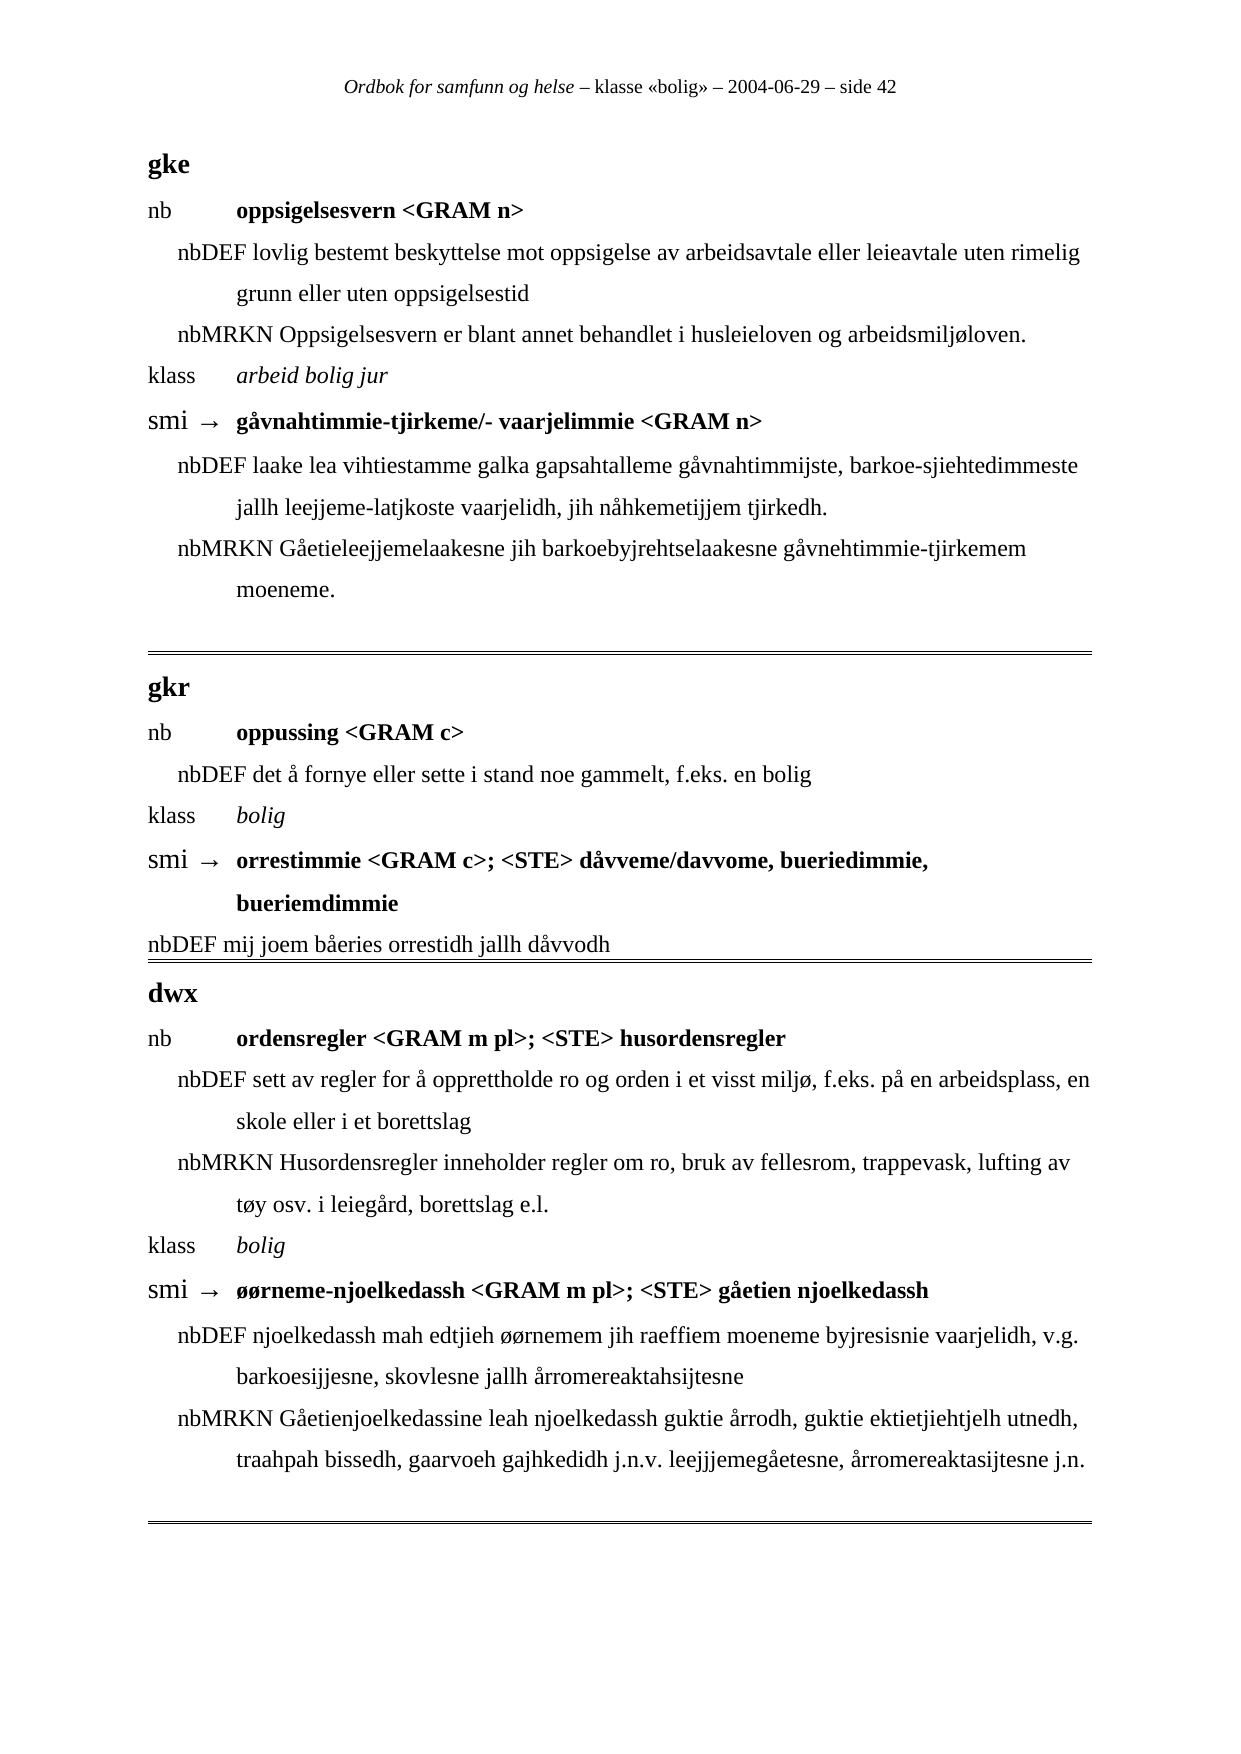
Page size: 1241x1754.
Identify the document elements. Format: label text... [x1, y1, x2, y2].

text nbDEF mij joem båeries orrestidh jallh dåvvodh [148, 930, 1092, 959]
text nb oppussing <GRAM c> [148, 718, 1092, 746]
text nbDEF laake lea vihtiestamme galka gapsahtalleme gåvnahtimmijste, barkoe-sjiehtedimmeste jallh leejjeme-latjkoste vaarjelidh, jih nåhkemetijjem tjirkedh. [177, 451, 1092, 520]
text gkr [148, 670, 1092, 702]
text nbDEF njoelkedassh mah edtjieh øørnemem jih raeffiem moeneme byjresisnie vaarjelidh, v.g. barkoesijjesne, skovlesne jallh årromereaktahsijtesne [177, 1321, 1092, 1390]
text nbMRKN Gåetienjoelkedassine leah njoelkedassh guktie årrodh, guktie ektietjiehtjelh utnedh, traahpah bissedh, gaarvoeh gajhkedidh j.n.v. leejjjemegåetesne, årromereaktasijtesne j.n. [177, 1403, 1092, 1472]
text nbDEF lovlig bestemt beskyttelse mot oppsigelse av arbeidsavtale eller leieavtale uten rimelig grunn eller uten oppsigelsestid [177, 237, 1092, 306]
text nbMRKN Oppsigelsesvern er blant annet behandlet i husleieloven og arbeidsmiljøloven. [177, 320, 1092, 348]
text nbMRKN Gåetieleejjemelaakesne jih barkoebyjrehtselaakesne gåvnehtimmie-tjirkemem moeneme. [177, 534, 1092, 603]
text smi → gåvnahtimmie-tjirkeme/- vaarjelimmie <GRAM n> [148, 403, 1092, 435]
text nbDEF sett av regler for å opprettholde ro og orden i et visst miljø, f.eks. på en arbeidsplass, en skole eller i et borettslag [177, 1066, 1092, 1134]
text nb ordensregler <GRAM m pl>; <STE> husordensregler [148, 1024, 1092, 1052]
text nb oppsigelsesvern <GRAM n> [148, 196, 1092, 224]
text dwx [148, 976, 1092, 1008]
text gke [148, 148, 1092, 180]
text klass bolig [148, 801, 1092, 829]
text smi → øørneme-njoelkedassh <GRAM m pl>; <STE> gåetien njoelkedassh [148, 1272, 1092, 1305]
text klass bolig [148, 1231, 1092, 1258]
text nbDEF det å fornye eller sette i stand noe gammelt, f.eks. en bolig [177, 760, 1092, 787]
text nbMRKN Husordensregler inneholder regler om ro, bruk av fellesrom, trappevask, lufting av tøy osv. i leiegård, borettslag e.l. [177, 1148, 1092, 1217]
text klass arbeid bolig jur [148, 362, 1092, 389]
text smi → orrestimmie <GRAM c>; <STE> dåvveme/davvome, bueriedimmie, bueriemdimmie [148, 842, 1092, 916]
